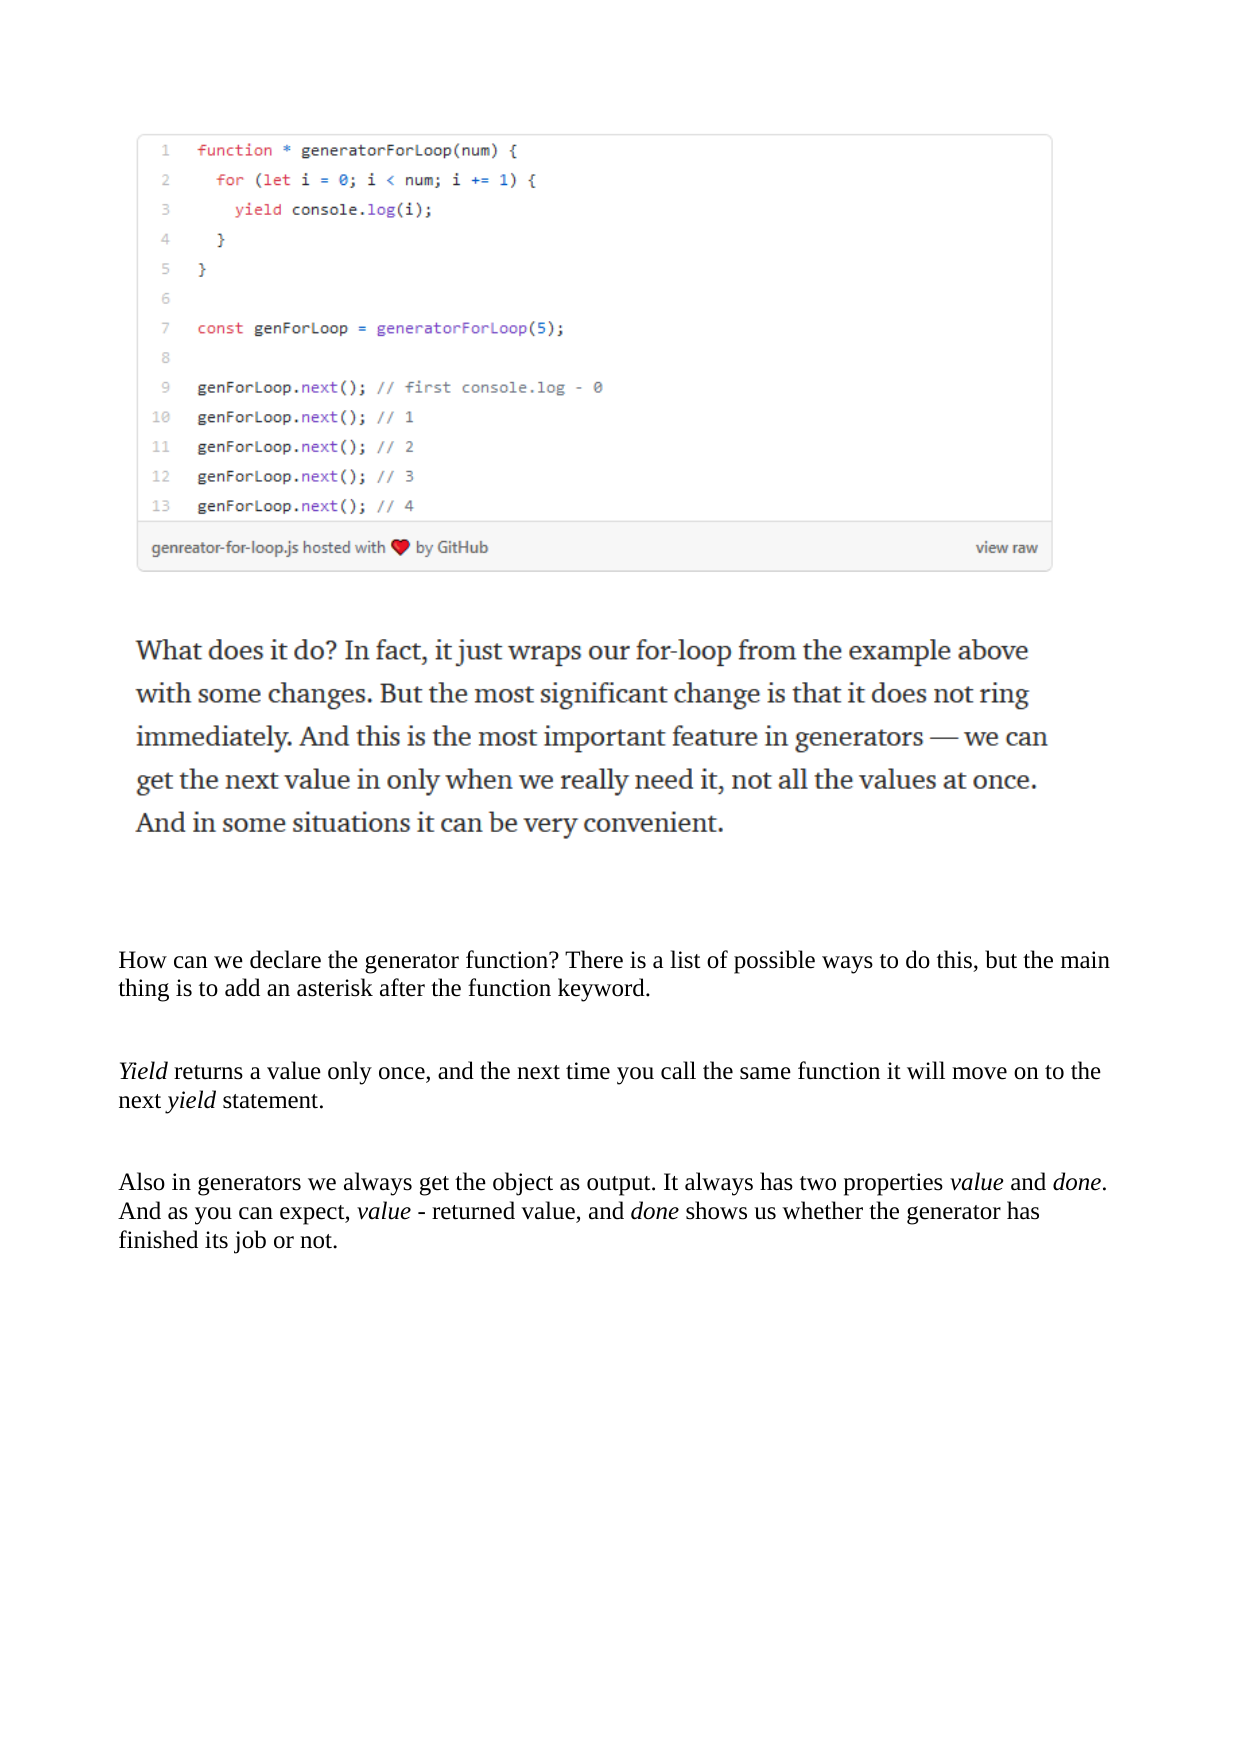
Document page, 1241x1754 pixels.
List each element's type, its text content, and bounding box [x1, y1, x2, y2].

picture [118, 118, 1123, 863]
text Also in generators we always get the object as output. It always has two properties value and done. And as you can expect, value - returned value, and done shows us whether the generator has finished its job or not. [118, 1167, 1122, 1253]
text Yield returns a value only once, and the next time you call the same function it will move on to the next yield statement. [118, 1056, 1122, 1113]
text How can we declare the generator function? There is a list of possible ways to do this, but the main thing is to add an asterisk after the function keyword. [118, 945, 1122, 1002]
